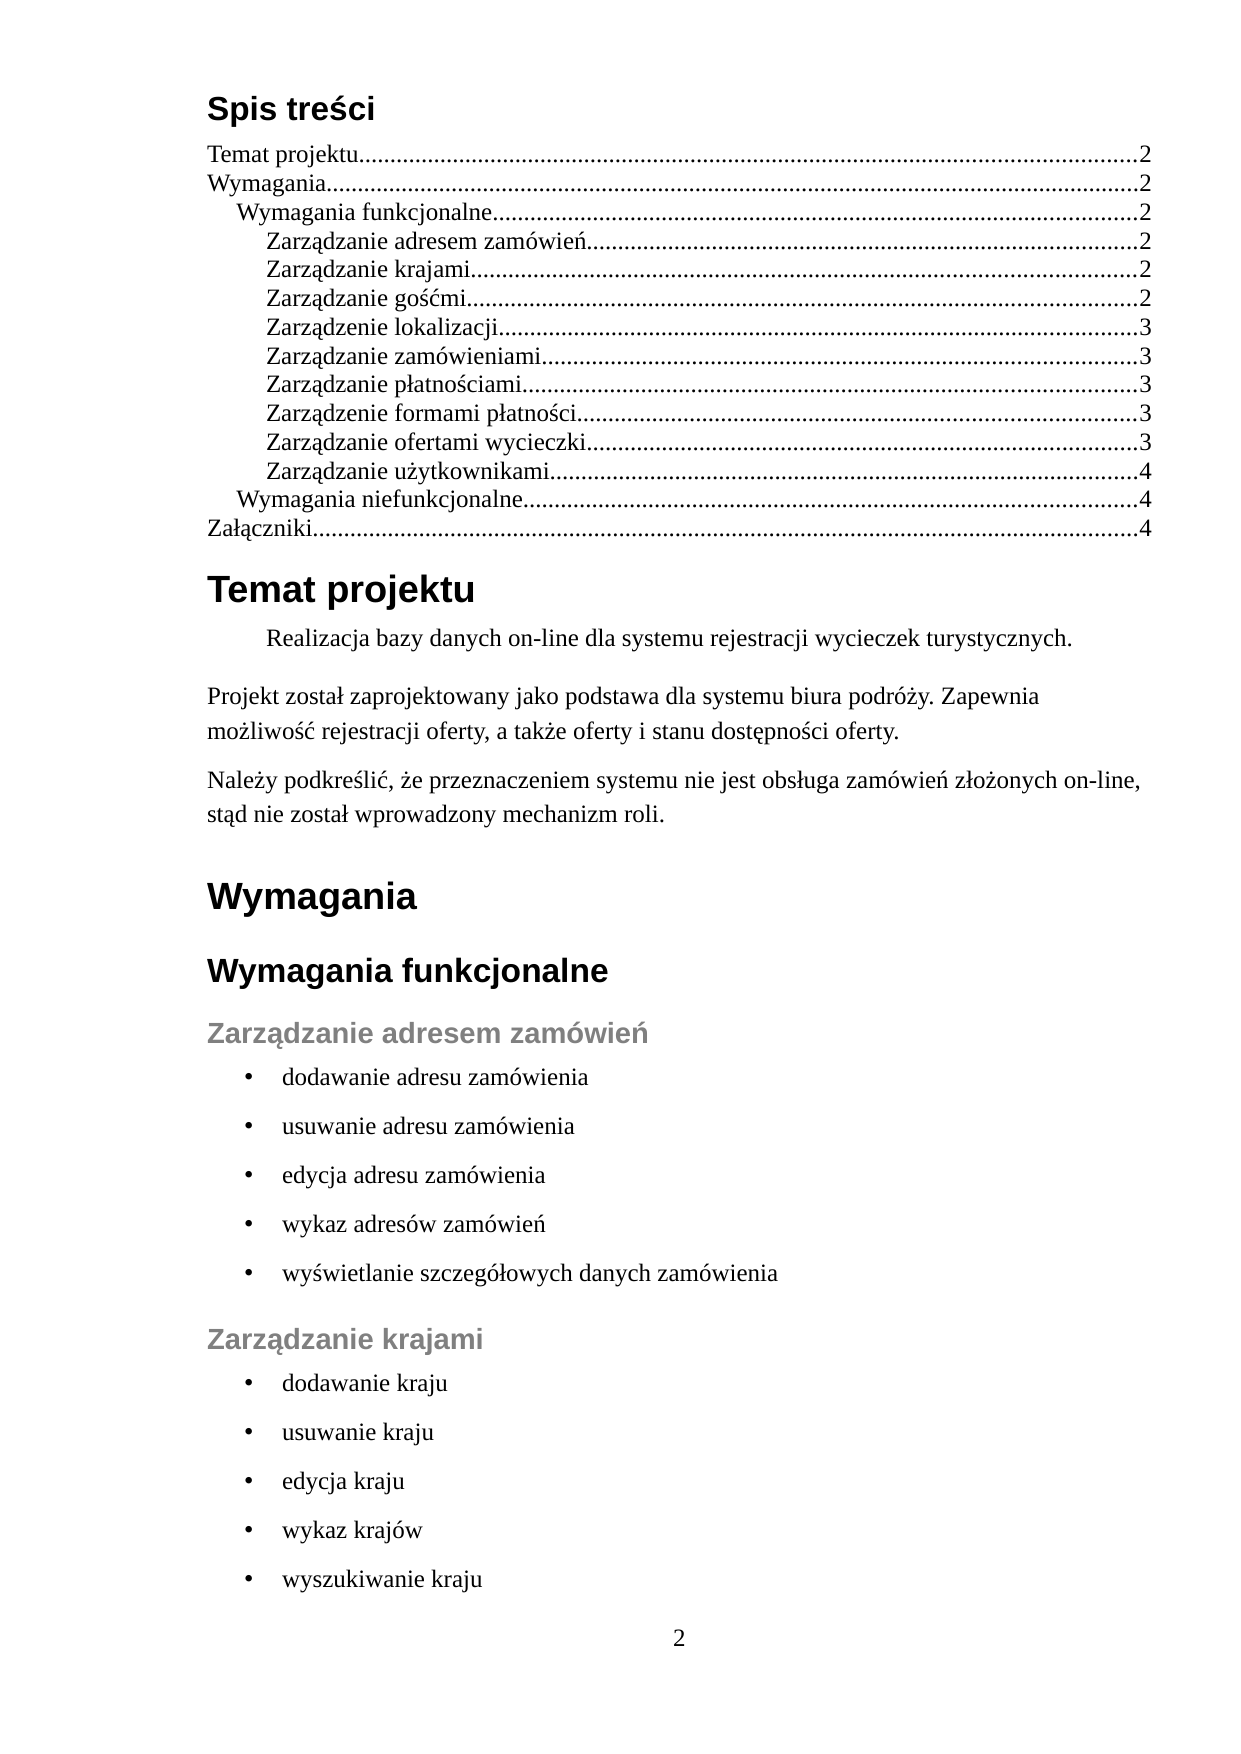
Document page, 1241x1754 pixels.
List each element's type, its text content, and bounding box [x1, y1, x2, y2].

text Zarządzanie ofertami wycieczki 3 [266, 427, 1152, 456]
text Zarządzanie płatnościami 3 [266, 369, 1152, 398]
list wyświetlanie szczegółowych danych zamówienia [244, 1258, 1152, 1287]
text Projekt został zaprojektowany jako podstawa dla systemu biura podróży. Zapewnia możliwość rejestracji oferty, a także oferty i stanu dostępności oferty. [207, 681, 1152, 745]
text Zarządzanie użytkownikami 4 [266, 456, 1152, 484]
subtitle Wymagania [207, 873, 1152, 917]
subtitle Zarządzanie krajami [207, 1322, 1152, 1356]
text Zarządzanie krajami 2 [266, 254, 1152, 283]
text Zarządzanie adresem zamówień 2 [266, 226, 1152, 254]
text Wymagania funkcjonalne 2 [236, 197, 1152, 226]
list edycja adresu zamówienia [244, 1160, 1152, 1189]
list dodawanie adresu zamówienia [244, 1062, 1152, 1091]
text Realizacja bazy danych on-line dla systemu rejestracji wycieczek turystycznych. [266, 623, 1092, 652]
list usuwanie adresu zamówienia [244, 1111, 1152, 1140]
text Wymagania 2 [207, 168, 1152, 197]
text Zarządzanie zamówieniami 3 [266, 341, 1152, 369]
list wykaz adresów zamówień [244, 1209, 1152, 1238]
text Zarządzenie formami płatności 3 [266, 398, 1152, 427]
text Zarządzanie gośćmi 2 [266, 283, 1152, 312]
list edycja kraju [244, 1466, 1152, 1495]
text Temat projektu 2 [207, 139, 1152, 168]
subtitle Temat projektu [207, 567, 1152, 611]
text Zarządzenie lokalizacji 3 [266, 312, 1152, 341]
list usuwanie kraju [244, 1417, 1152, 1446]
text Załączniki 4 [207, 513, 1152, 542]
text Należy podkreślić, że przeznaczeniem systemu nie jest obsługa zamówień złożonych on-line, stąd nie został wprowadzony mechanizm roli. [207, 765, 1152, 828]
subtitle Zarządzanie adresem zamówień [207, 1016, 1152, 1050]
list dodawanie kraju [244, 1368, 1152, 1397]
subtitle Wymagania funkcjonalne [207, 951, 1152, 989]
text Wymagania niefunkcjonalne 4 [236, 484, 1152, 513]
subtitle Spis treści [207, 89, 1152, 127]
list wykaz krajów [244, 1515, 1152, 1544]
list wyszukiwanie kraju [244, 1564, 1152, 1593]
